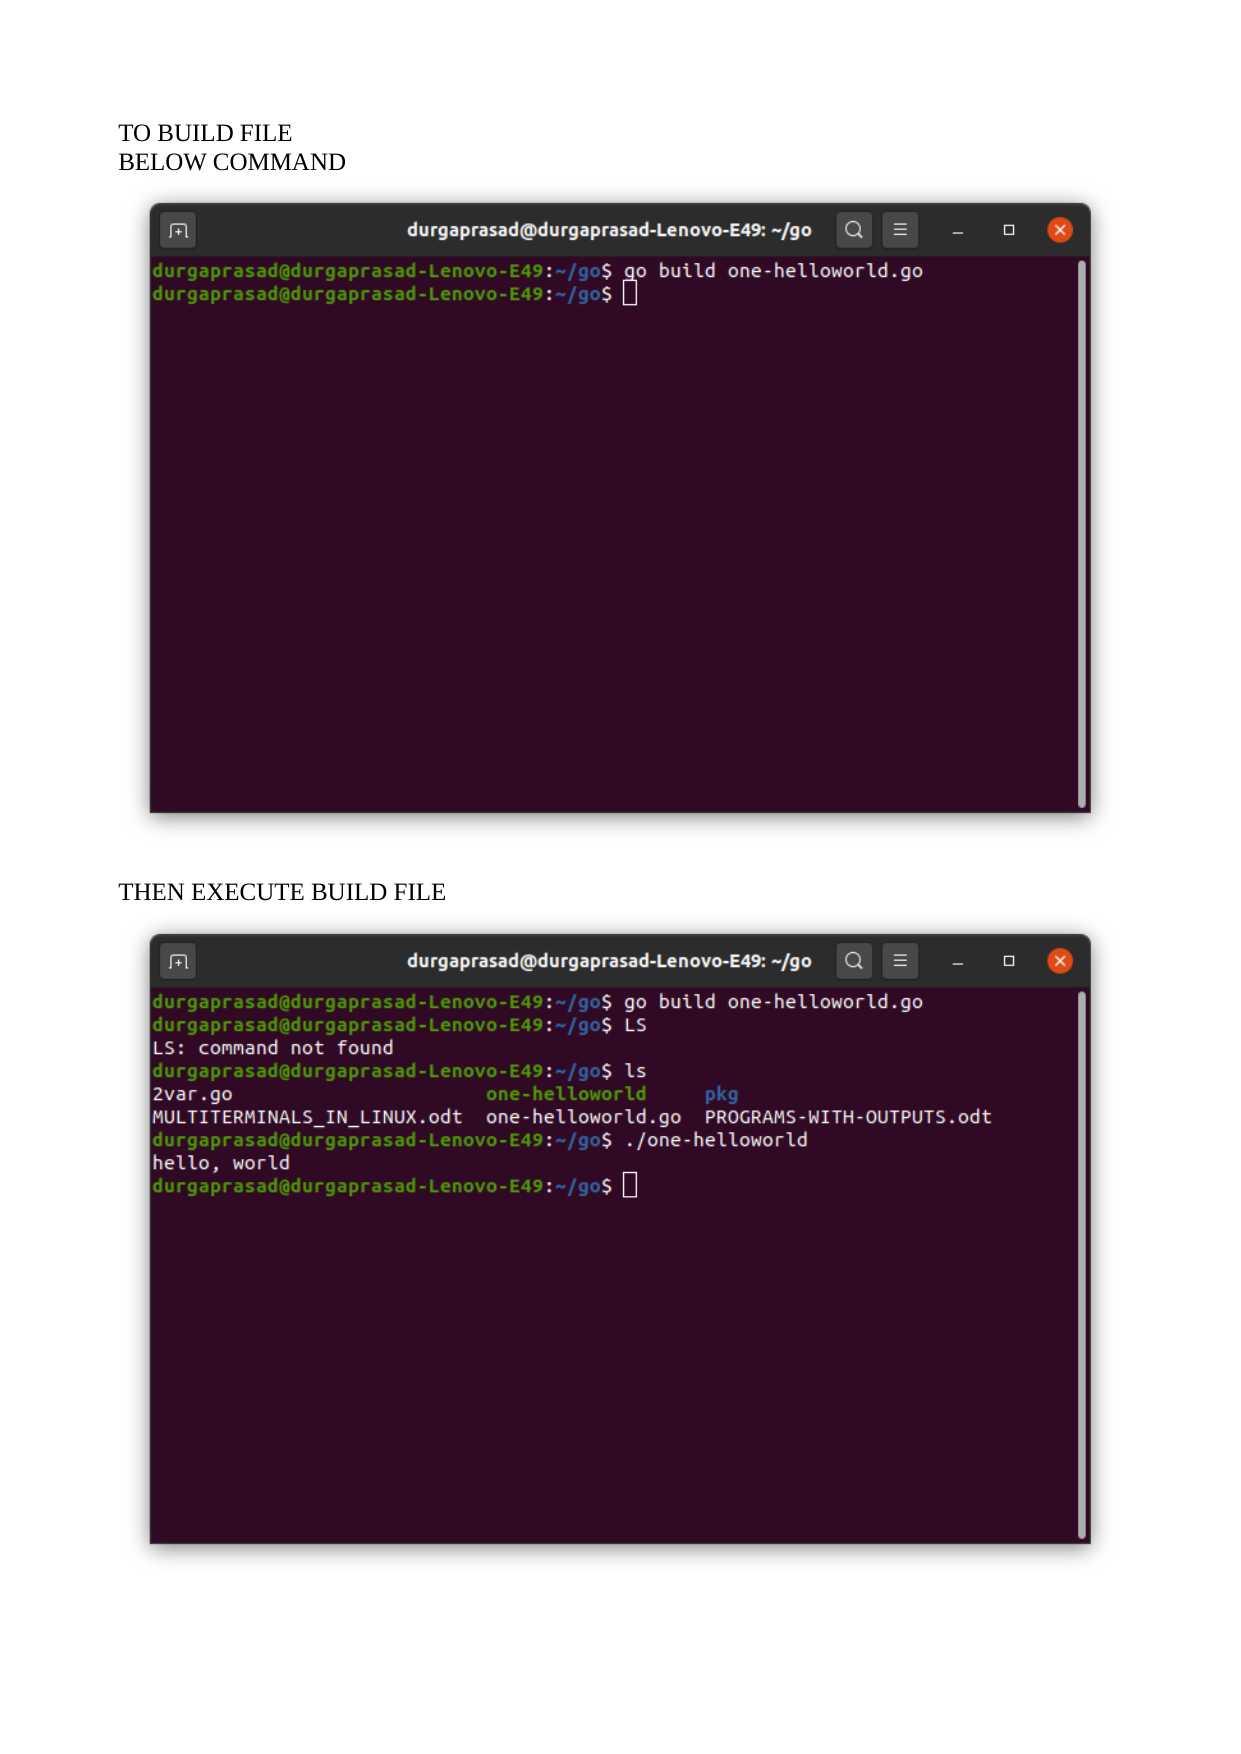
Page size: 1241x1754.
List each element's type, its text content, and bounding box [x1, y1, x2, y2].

text THEN EXECUTE BUILD FILE [118, 877, 1122, 906]
picture [118, 175, 1123, 849]
text TO BUILD FILE [118, 118, 1122, 147]
text BELOW COMMAND [118, 147, 1122, 175]
picture [118, 906, 1123, 1580]
